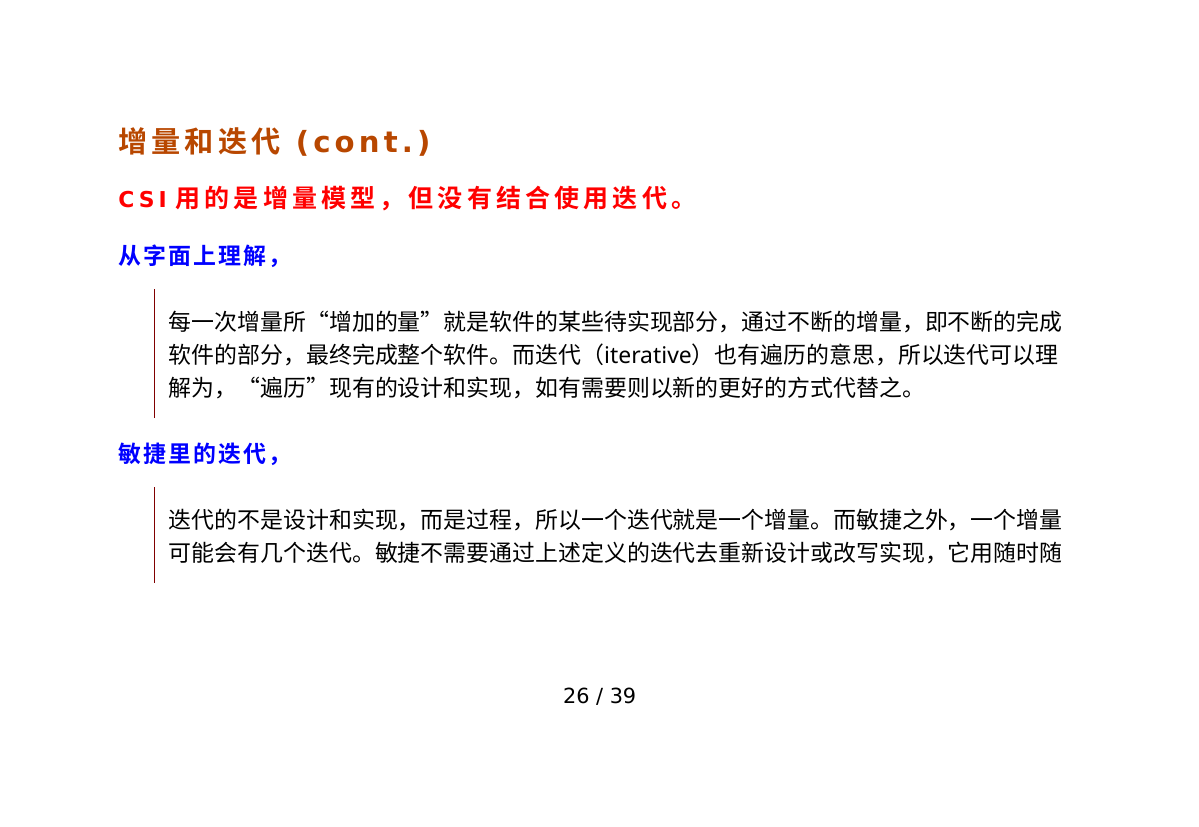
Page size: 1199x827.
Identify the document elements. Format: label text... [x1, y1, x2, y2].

text 每一次增量所“增加的量”就是软件的某些待实现部分，通过不断的增量，即不断的完成软件的部分，最终完成整个软件。而迭代（iterative）也有遍历的意思，所以迭代可以理解为，“遍历”现有的设计和实现，如有需要则以新的更好的方式代替之。 [155, 289, 1081, 418]
text 从字面上理解， [118, 238, 1081, 271]
text 迭代的不是设计和实现，而是过程，所以一个迭代就是一个增量。而敏捷之外，一个增量可能会有几个迭代。敏捷不需要通过上述定义的迭代去重新设计或改写实现，它用随时随 [155, 487, 1081, 583]
title 增量和迭代 (cont.) [118, 118, 1081, 160]
text CSI用的是增量模型，但没有结合使用迭代。 [118, 178, 1081, 214]
text 敏捷里的迭代， [118, 436, 1081, 469]
